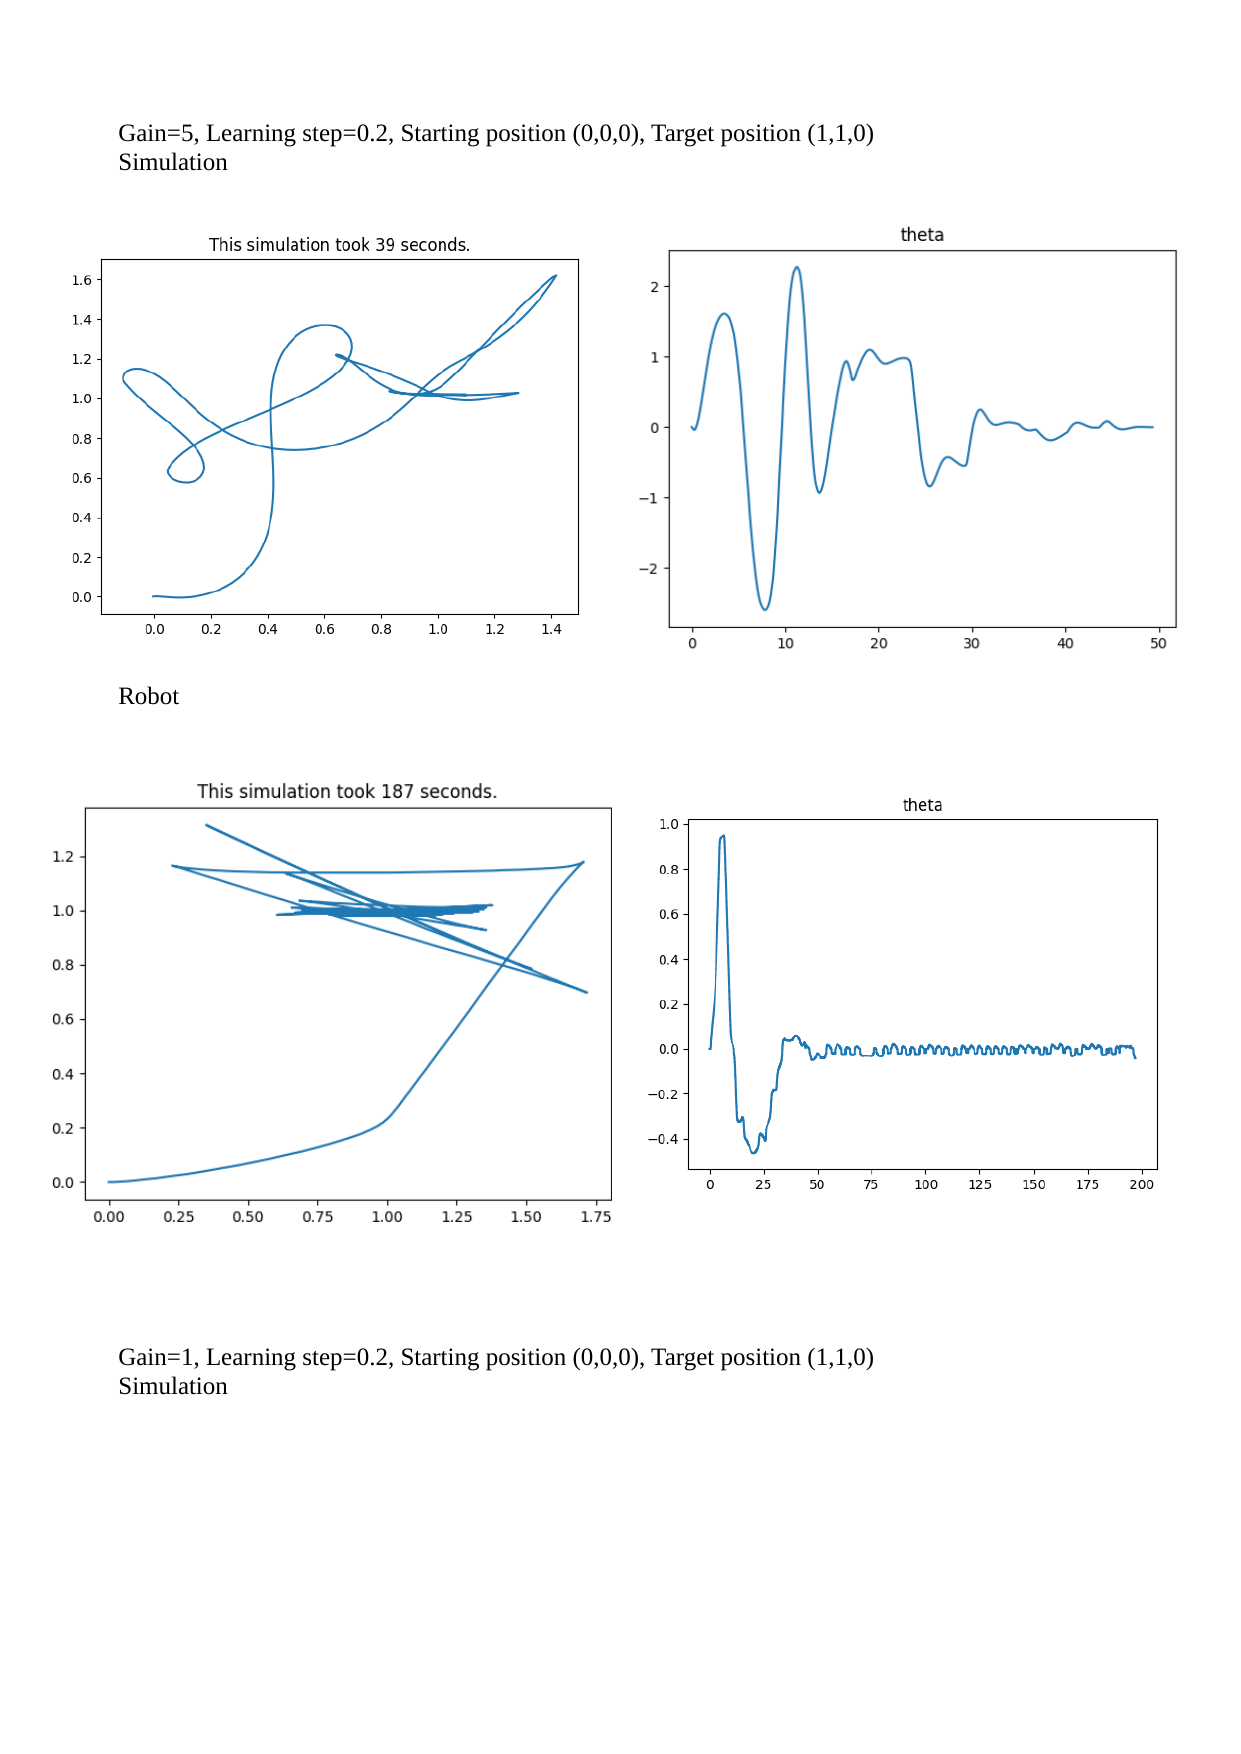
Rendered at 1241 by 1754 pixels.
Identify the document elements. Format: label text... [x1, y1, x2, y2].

text Simulation [118, 1371, 1122, 1400]
text [118, 176, 1122, 203]
picture [0, 746, 1217, 1256]
text Gain=5, Learning step=0.2, Starting position (0,0,0), Target position (1,1,0) [118, 118, 1122, 147]
text Simulation [118, 147, 1122, 176]
text Gain=1, Learning step=0.2, Starting position (0,0,0), Target position (1,1,0) [118, 1342, 1122, 1371]
text Robot [118, 664, 1122, 710]
picture [25, 191, 1240, 681]
